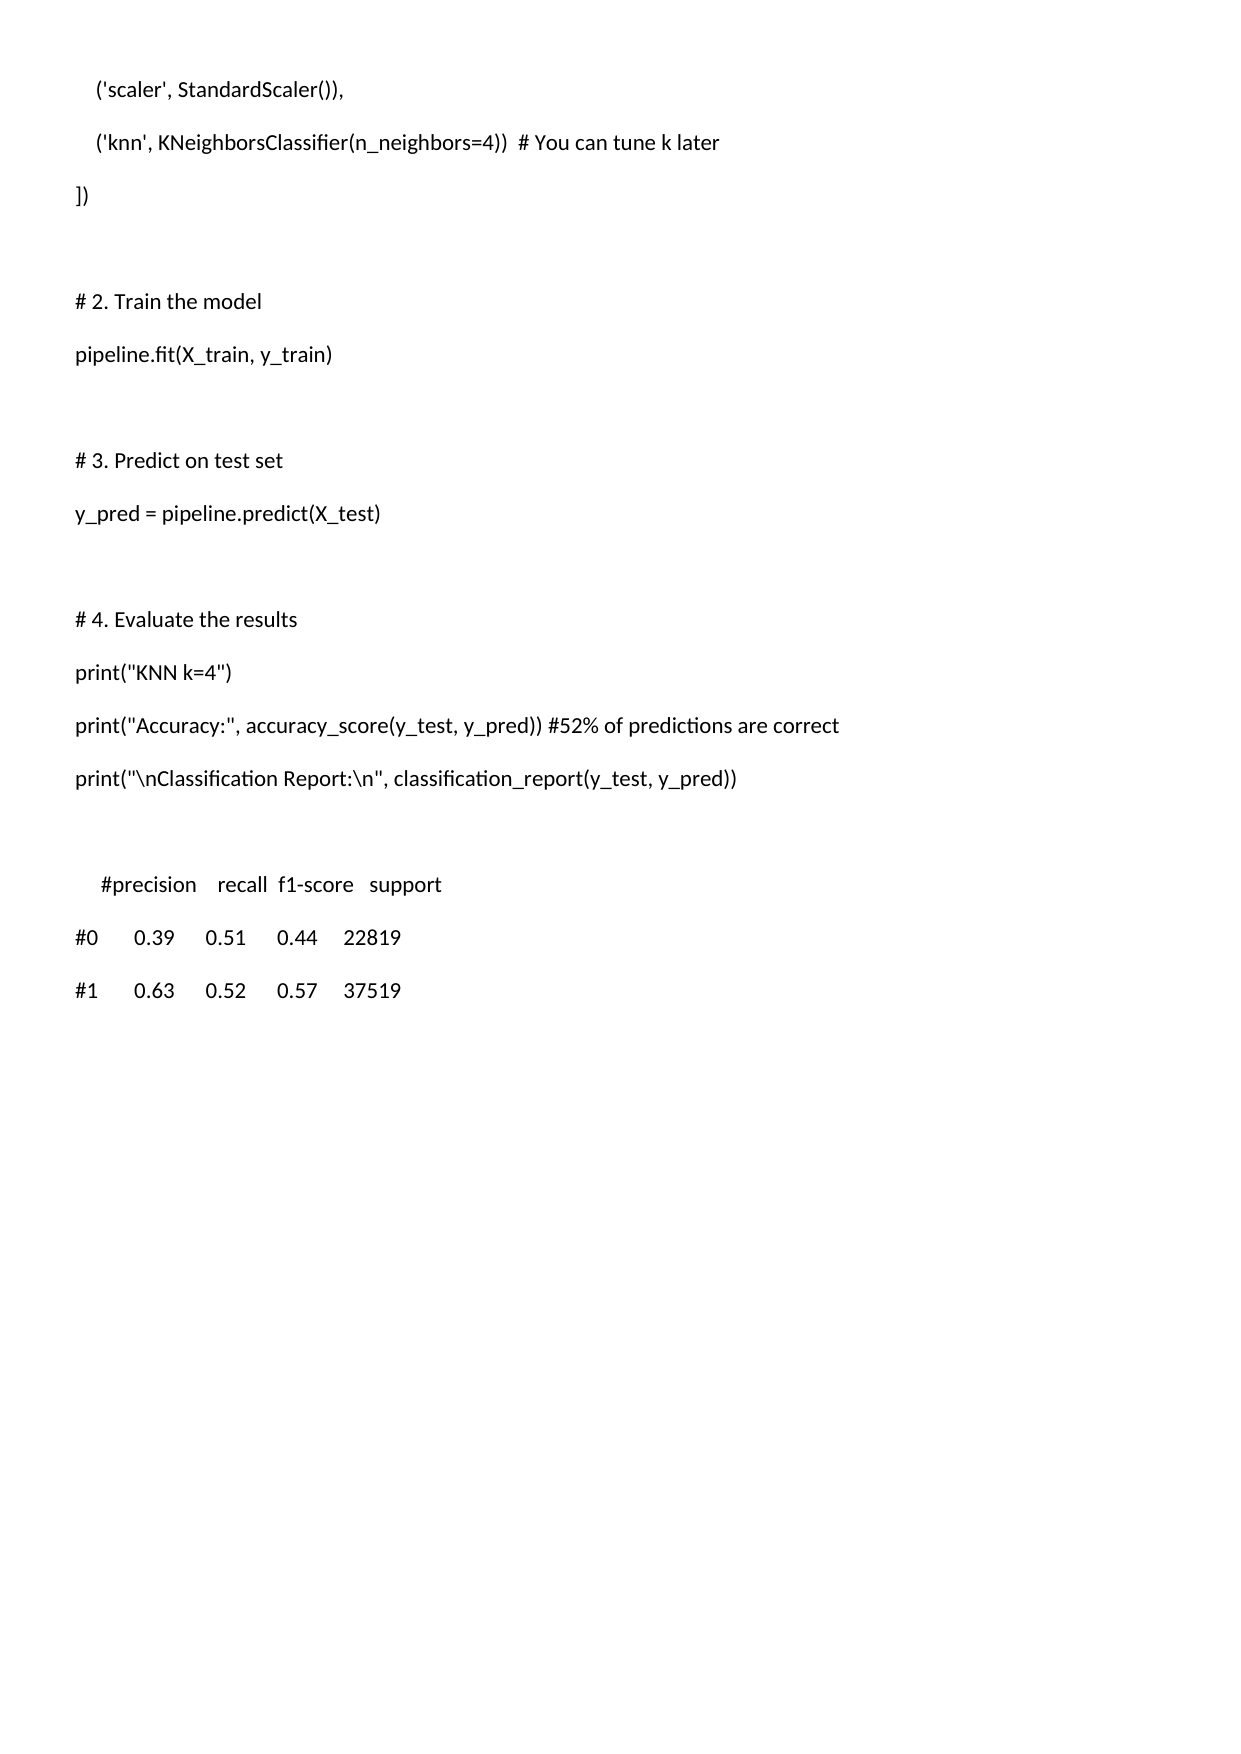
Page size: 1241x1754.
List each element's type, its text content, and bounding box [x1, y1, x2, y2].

text y_pred = pipeline.predict(X_test) [75, 499, 1165, 527]
text #1 0.63 0.52 0.57 37519 [75, 976, 1165, 1004]
text ('scaler', StandardScaler()), [75, 75, 1165, 103]
text ('knn', KNeighborsClassifier(n_neighbors=4)) # You can tune k later [75, 128, 1165, 156]
text #precision recall f1-score support [75, 870, 1165, 898]
text print("Accuracy:", accuracy_score(y_test, y_pred)) #52% of predictions are correct [75, 711, 1165, 739]
text print("\nClassification Report:\n", classification_report(y_test, y_pred)) [75, 764, 1165, 792]
text # 2. Train the model [75, 287, 1165, 315]
text # 4. Evaluate the results [75, 605, 1165, 633]
text print("KNN k=4") [75, 658, 1165, 686]
text pipeline.fit(X_train, y_train) [75, 340, 1165, 368]
text # 3. Predict on test set [75, 446, 1165, 474]
text ]) [75, 181, 1165, 209]
text #0 0.39 0.51 0.44 22819 [75, 923, 1165, 951]
